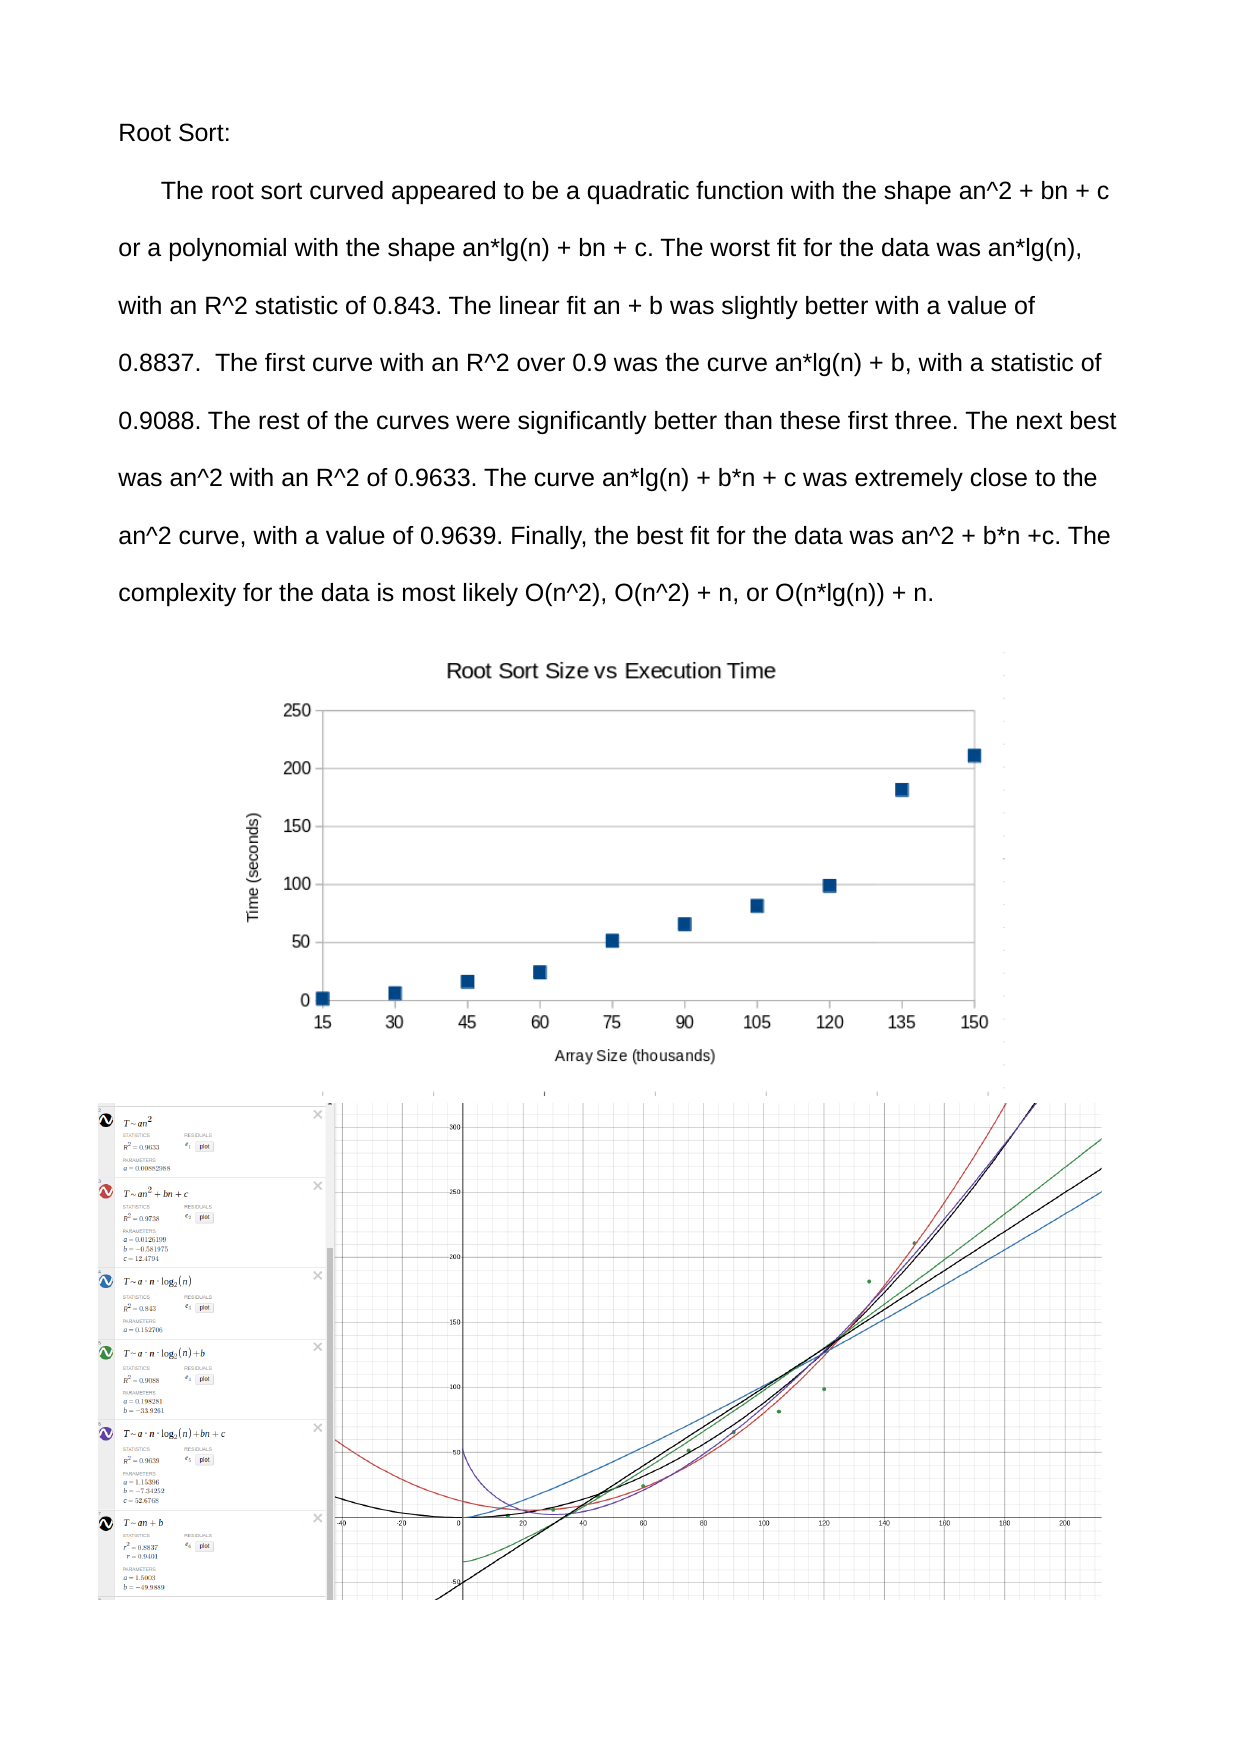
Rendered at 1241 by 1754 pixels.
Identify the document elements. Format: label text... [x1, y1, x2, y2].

picture [97, 1103, 1102, 1600]
text The root sort curved appeared to be a quadratic function with the shape an^2 + bn + c or a polynomial with the shape an*lg(n) + bn + c. The worst fit for the data was an*lg(n), with an R^2 statistic of 0.843. The linear fit an + b was slightly better with a value of 0.8837. The first curve with an R^2 over 0.9 was the curve an*lg(n) + b, with a statistic of 0.9088. The rest of the curves were significantly better than these first three. The next best was an^2 with an R^2 of 0.9633. The curve an*lg(n) + b*n + c was extremely close to the an^2 curve, with a value of 0.9639. Finally, the best fit for the data was an^2 + b*n +c. The complexity for the data is most likely O(n^2), O(n^2) + n, or O(n*lg(n)) + n. [118, 176, 1122, 607]
picture [220, 639, 1005, 1096]
text Root Sort: [118, 118, 1122, 147]
